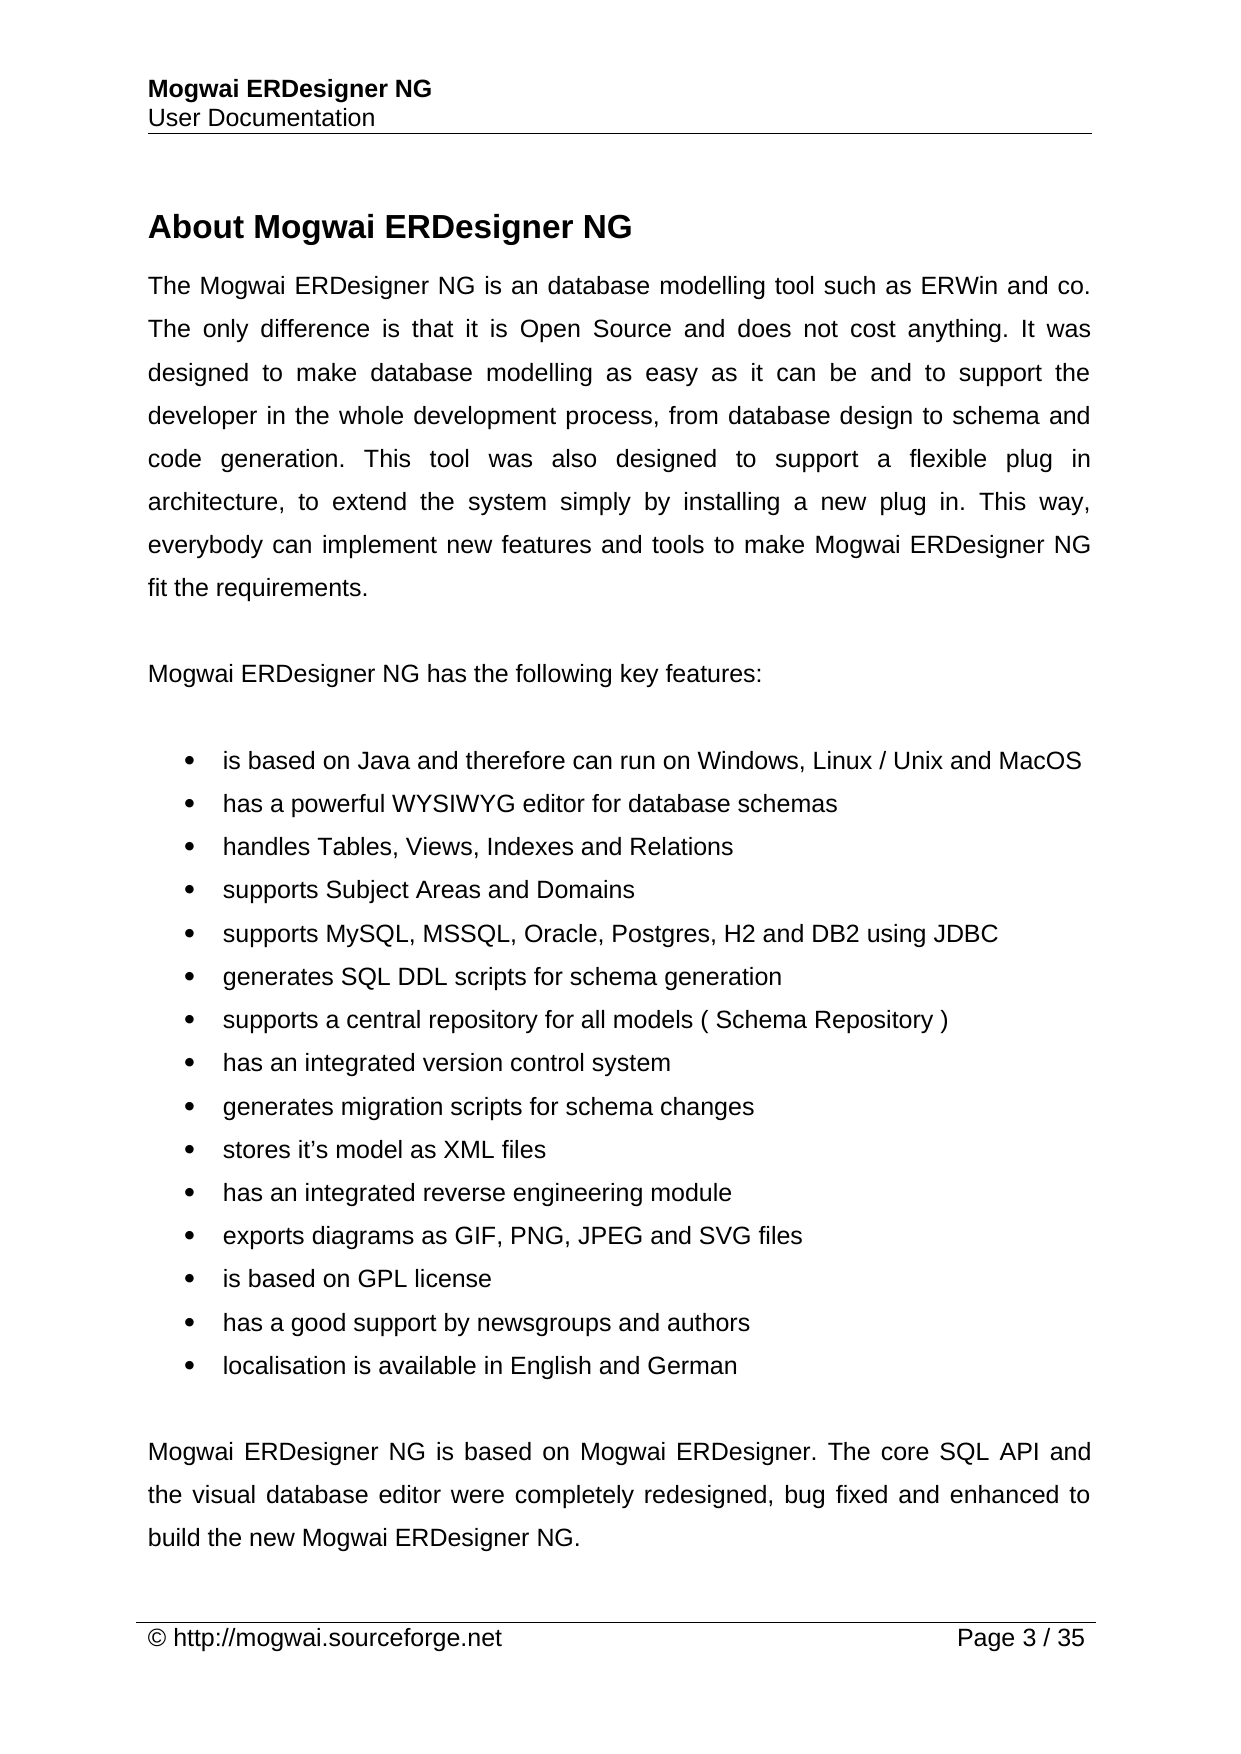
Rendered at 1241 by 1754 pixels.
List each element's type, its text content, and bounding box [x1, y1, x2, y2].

text Mogwai ERDesigner NG is based on Mogwai ERDesigner. The core SQL API and the visual database editor were completely redesigned, bug fixed and enhanced to build the new Mogwai ERDesigner NG. [148, 1437, 1092, 1552]
list supports MySQL, MSSQL, Oracle, Postgres, H2 and DB2 using JDBC [185, 918, 1092, 947]
list has an integrated reverse engineering module [185, 1178, 1092, 1207]
list generates SQL DDL scripts for schema generation [185, 962, 1092, 991]
list handles Tables, Views, Indexes and Relations [185, 832, 1092, 861]
list supports Subject Areas and Domains [185, 875, 1092, 904]
list has a powerful WYSIWYG editor for database schemas [185, 789, 1092, 818]
list has an integrated version control system [185, 1048, 1092, 1077]
list generates migration scripts for schema changes [185, 1091, 1092, 1120]
text The Mogwai ERDesigner NG is an database modelling tool such as ERWin and co. The only difference is that it is Open Source and does not cost anything. It was designed to make database modelling as easy as it can be and to support the developer in the whole development process, from database design to schema and code generation. This tool was also designed to support a flexible plug in architecture, to extend the system simply by installing a new plug in. This way, everybody can implement new features and tools to make Mogwai ERDesigner NG fit the requirements. [148, 271, 1092, 602]
list localisation is available in English and German [185, 1351, 1092, 1380]
text Mogwai ERDesigner NG has the following key features: [148, 659, 1092, 688]
list is based on Java and therefore can run on Windows, Linux / Unix and MacOS [185, 746, 1092, 774]
subtitle About Mogwai ERDesigner NG [148, 207, 1092, 246]
list stores it’s model as XML files [185, 1135, 1092, 1163]
list has a good support by newsgroups and authors [185, 1308, 1092, 1336]
list exports diagrams as GIF, PNG, JPEG and SVG files [185, 1221, 1092, 1250]
list supports a central repository for all models ( Schema Repository ) [185, 1005, 1092, 1034]
list is based on GPL license [185, 1264, 1092, 1293]
